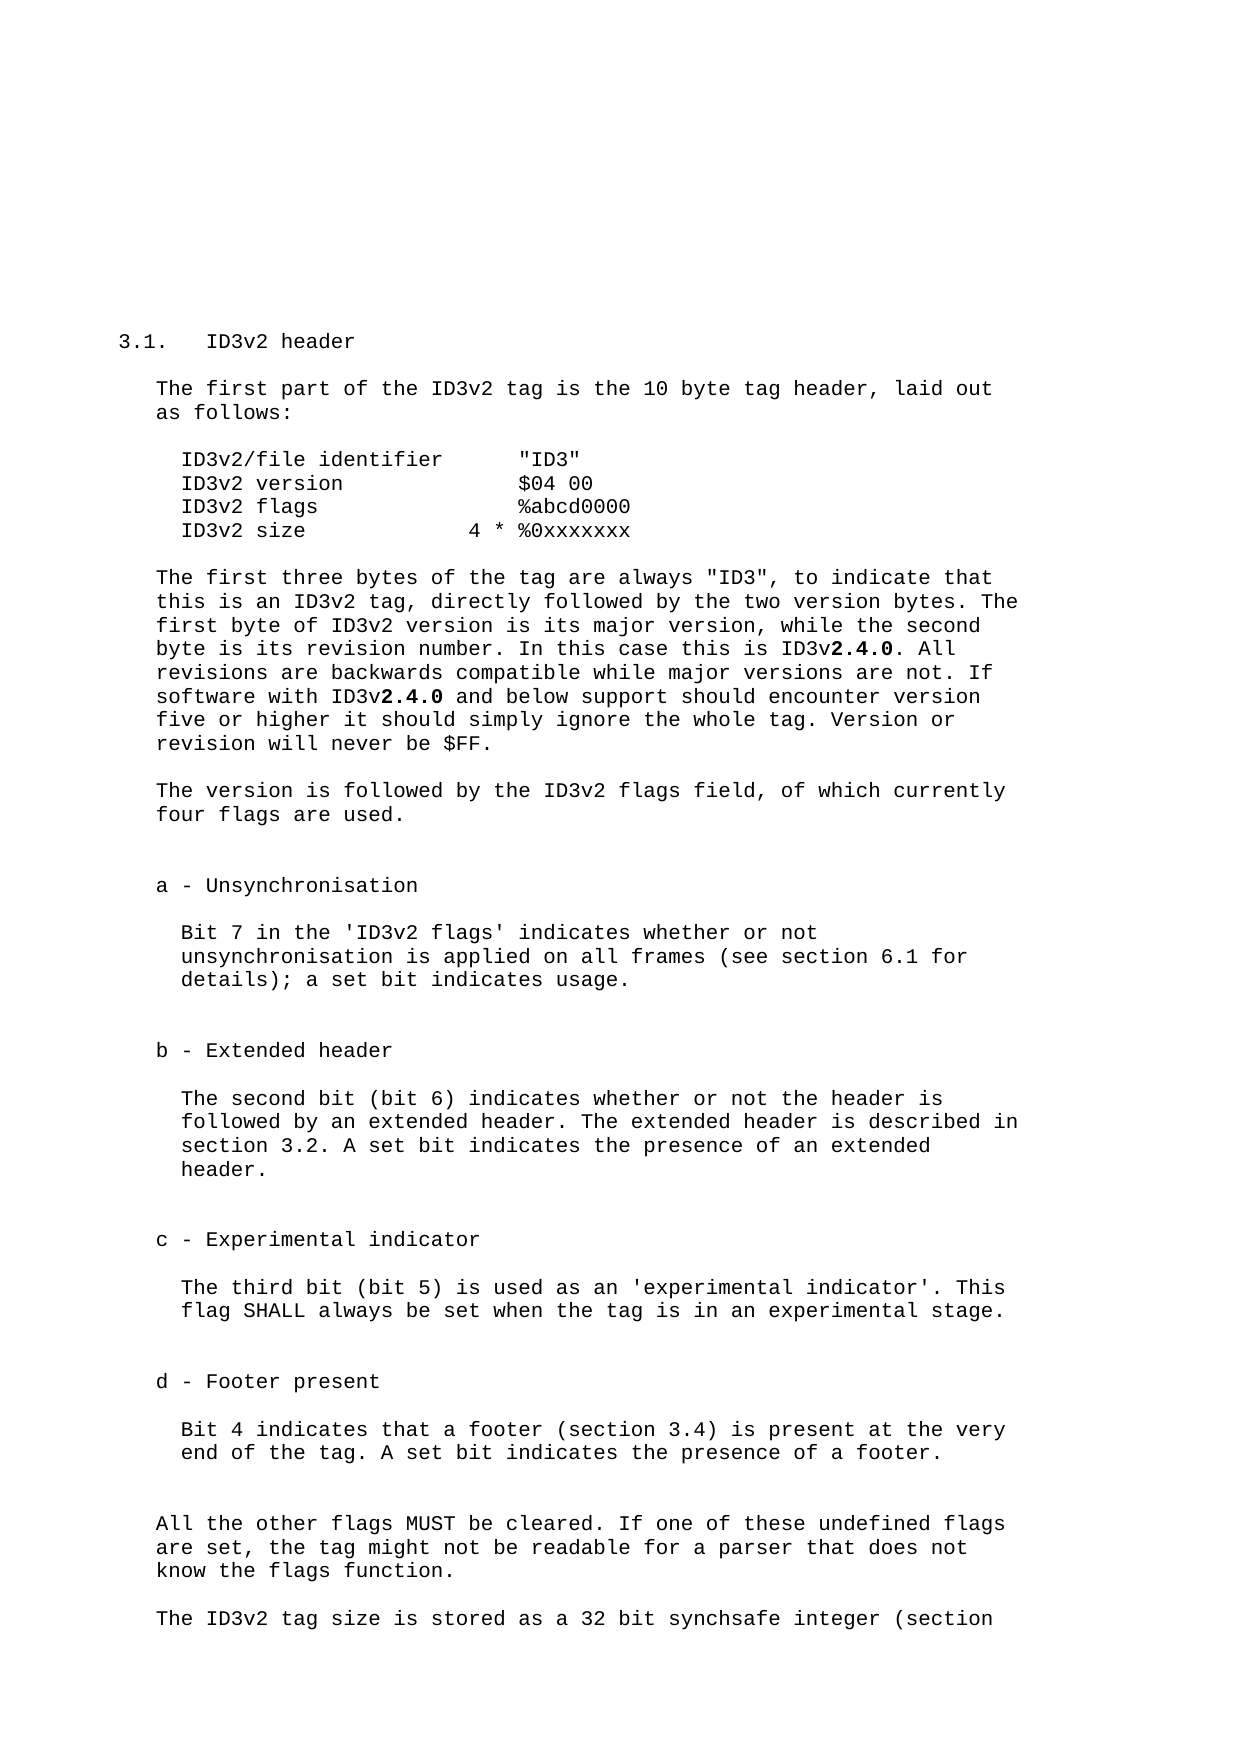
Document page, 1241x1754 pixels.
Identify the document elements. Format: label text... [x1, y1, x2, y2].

text All the other flags MUST be cleared. If one of these undefined flags [118, 1513, 1122, 1537]
text four flags are used. [118, 804, 1122, 827]
text end of the tag. A set bit indicates the presence of a footer. [118, 1442, 1122, 1466]
text first byte of ID3v2 version is its major version, while the second [118, 615, 1122, 638]
text followed by an extended header. The extended header is described in [118, 1111, 1122, 1135]
text are set, the tag might not be readable for a parser that does not [118, 1537, 1122, 1561]
text The second bit (bit 6) indicates whether or not the header is [118, 1088, 1122, 1111]
text ID3v2 flags %abcd0000 [118, 496, 1122, 520]
text c - Experimental indicator [118, 1229, 1122, 1253]
text 3.1. ID3v2 header [118, 331, 1122, 354]
text The first three bytes of the tag are always "ID3", to indicate that [118, 567, 1122, 591]
text The third bit (bit 5) is used as an 'experimental indicator'. This [118, 1277, 1122, 1300]
text byte is its revision number. In this case this is ID3v2.4.0. All [118, 638, 1122, 662]
text The first part of the ID3v2 tag is the 10 byte tag header, laid out [118, 378, 1122, 402]
text revisions are backwards compatible while major versions are not. If [118, 662, 1122, 686]
text know the flags function. [118, 1561, 1122, 1584]
text Bit 7 in the 'ID3v2 flags' indicates whether or not [118, 922, 1122, 946]
text ID3v2 version $04 00 [118, 473, 1122, 496]
text details); a set bit indicates usage. [118, 969, 1122, 993]
text ID3v2/file identifier "ID3" [118, 449, 1122, 473]
text flag SHALL always be set when the tag is in an experimental stage. [118, 1300, 1122, 1324]
text The ID3v2 tag size is stored as a 32 bit synchsafe integer (section [118, 1608, 1122, 1631]
text Bit 4 indicates that a footer (section 3.4) is present at the very [118, 1419, 1122, 1442]
text software with ID3v2.4.0 and below support should encounter version [118, 686, 1122, 709]
text section 3.2. A set bit indicates the presence of an extended [118, 1135, 1122, 1158]
text a - Unsynchronisation [118, 875, 1122, 898]
text ID3v2 size 4 * %0xxxxxxx [118, 520, 1122, 544]
text this is an ID3v2 tag, directly followed by the two version bytes. The [118, 591, 1122, 615]
text header. [118, 1158, 1122, 1182]
text b - Extended header [118, 1040, 1122, 1064]
text as follows: [118, 402, 1122, 426]
text five or higher it should simply ignore the whole tag. Version or [118, 709, 1122, 733]
text unsynchronisation is applied on all frames (see section 6.1 for [118, 946, 1122, 969]
text revision will never be $FF. [118, 733, 1122, 757]
text d - Footer present [118, 1371, 1122, 1395]
text The version is followed by the ID3v2 flags field, of which currently [118, 780, 1122, 804]
